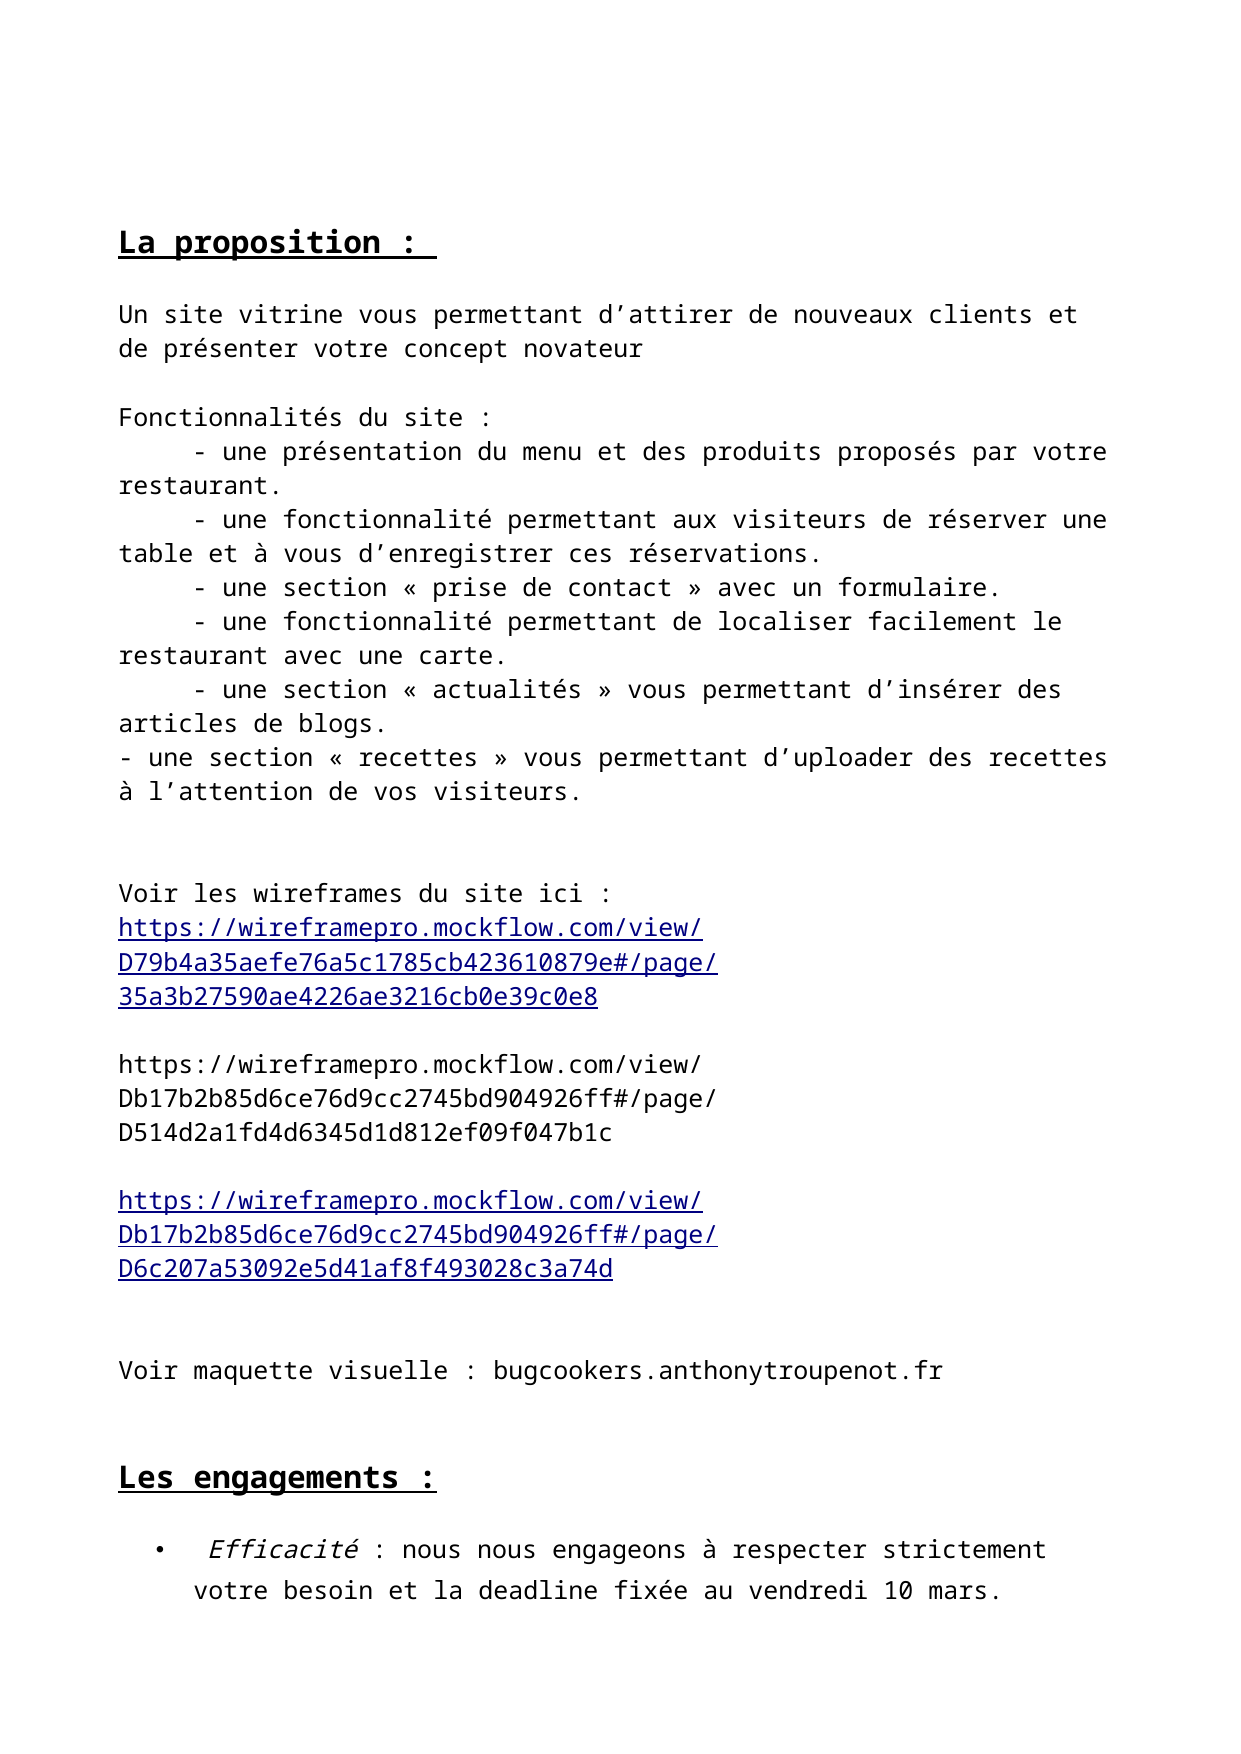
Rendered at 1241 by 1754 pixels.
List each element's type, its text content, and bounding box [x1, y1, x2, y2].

list Efficacité : nous nous engageons à respecter strictement votre besoin et la deadline fixée au vendredi 10 mars. [156, 1532, 1122, 1607]
text https://wireframepro.mockflow.com/view/D79b4a35aefe76a5c1785cb423610879e#/page/35a3b27590ae4226ae3216cb0e39c0e8 [118, 910, 1122, 1012]
text Voir les wireframes du site ici : [118, 876, 1122, 910]
text Fonctionnalités du site : [118, 399, 1122, 433]
text - une section « recettes » vous permettant d’uploader des recettes à l’attention de vos visiteurs. [118, 740, 1122, 808]
text Les engagements : [118, 1455, 1122, 1498]
text - une section « actualités » vous permettant d’insérer des articles de blogs. [118, 672, 1122, 740]
text Voir maquette visuelle : bugcookers.anthonytroupenot.fr [118, 1353, 1122, 1387]
text - une section « prise de contact » avec un formulaire. [118, 569, 1122, 603]
text https://wireframepro.mockflow.com/view/Db17b2b85d6ce76d9cc2745bd904926ff#/page/D514d2a1fd4d6345d1d812ef09f047b1c [118, 1046, 1122, 1148]
text https://wireframepro.mockflow.com/view/Db17b2b85d6ce76d9cc2745bd904926ff#/page/D6c207a53092e5d41af8f493028c3a74d [118, 1183, 1122, 1285]
text Un site vitrine vous permettant d’attirer de nouveaux clients et de présenter votre concept novateur [118, 297, 1122, 365]
text - une fonctionnalité permettant aux visiteurs de réserver une table et à vous d’enregistrer ces réservations. [118, 501, 1122, 569]
text - une fonctionnalité permettant de localiser facilement le restaurant avec une carte. [118, 603, 1122, 672]
text - une présentation du menu et des produits proposés par votre restaurant. [118, 433, 1122, 501]
text La proposition : [118, 220, 1122, 263]
